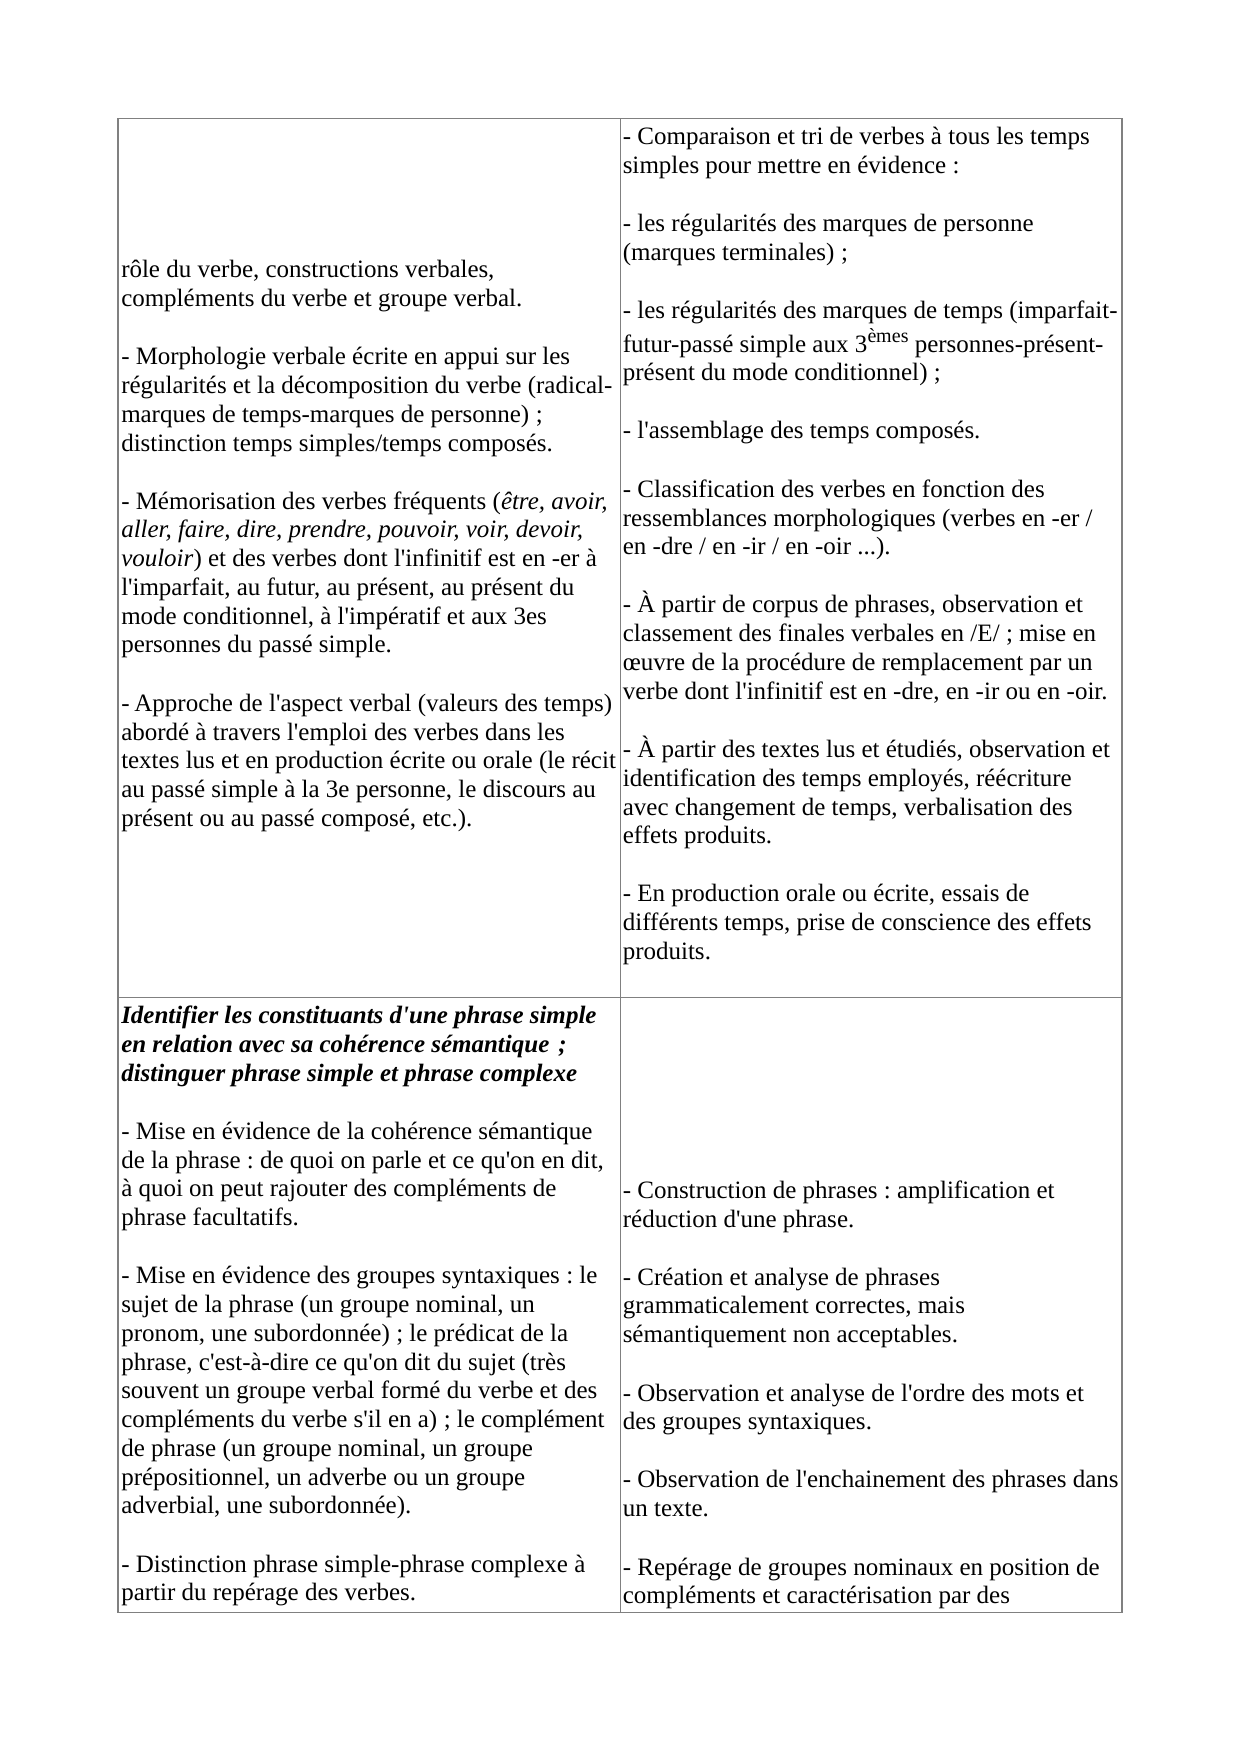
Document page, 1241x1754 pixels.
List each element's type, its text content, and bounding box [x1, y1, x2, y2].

table_cell rôle du verbe, constructions verbales, compléments du verbe et groupe verbal. - Morphologie verbale écrite en appui sur les régularités et la décomposition du verbe (radical-marques de temps-marques de personne) ; distinction temps simples/temps composés. - Mémorisation des verbes fréquents (être, avoir, aller, faire, dire, prendre, pouvoir, voir, devoir, vouloir) et des verbes dont l'infinitif est en -er à l'imparfait, au futur, au présent, au présent du mode conditionnel, à l'impératif et aux 3es personnes du passé simple. - Approche de l'aspect verbal (valeurs des temps) abordé à travers l'emploi des verbes dans les textes lus et en production écrite ou orale (le récit au passé simple à la 3e personne, le discours au présent ou au passé composé, etc.). [119, 119, 620, 997]
table_cell Identifier les constituants d'une phrase simple en relation avec sa cohérence sémantique ; distinguer phrase simple et phrase complexe - Mise en évidence de la cohérence sémantique de la phrase : de quoi on parle et ce qu'on en dit, à quoi on peut rajouter des compléments de phrase facultatifs. - Mise en évidence des groupes syntaxiques : le sujet de la phrase (un groupe nominal, un pronom, une subordonnée) ; le prédicat de la phrase, c'est-à-dire ce qu'on dit du sujet (très souvent un groupe verbal formé du verbe et des compléments du verbe s'il en a) ; le complément de phrase (un groupe nominal, un groupe prépositionnel, un adverbe ou un groupe adverbial, une subordonnée). - Distinction phrase simple-phrase complexe à partir du repérage des verbes. [119, 998, 620, 1612]
table_cell - Construction de phrases : amplification et réduction d'une phrase. - Création et analyse de phrases grammaticalement correctes, mais sémantiquement non acceptables. - Observation et analyse de l'ordre des mots et des groupes syntaxiques. - Observation de l'enchainement des phrases dans un texte. - Repérage de groupes nominaux en position de compléments et caractérisation par des [621, 998, 1121, 1612]
table_cell - Comparaison et tri de verbes à tous les temps simples pour mettre en évidence : - les régularités des marques de personne (marques terminales) ; - les régularités des marques de temps (imparfait-futur-passé simple aux 3èmes personnes-présent-présent du mode conditionnel) ; - l'assemblage des temps composés. - Classification des verbes en fonction des ressemblances morphologiques (verbes en -er / en -dre / en -ir / en -oir ...). - À partir de corpus de phrases, observation et classement des finales verbales en /E/ ; mise en œuvre de la procédure de remplacement par un verbe dont l'infinitif est en -dre, en -ir ou en -oir. - À partir des textes lus et étudiés, observation et identification des temps employés, réécriture avec changement de temps, verbalisation des effets produits. - En production orale ou écrite, essais de différents temps, prise de conscience des effets produits. [621, 119, 1121, 997]
